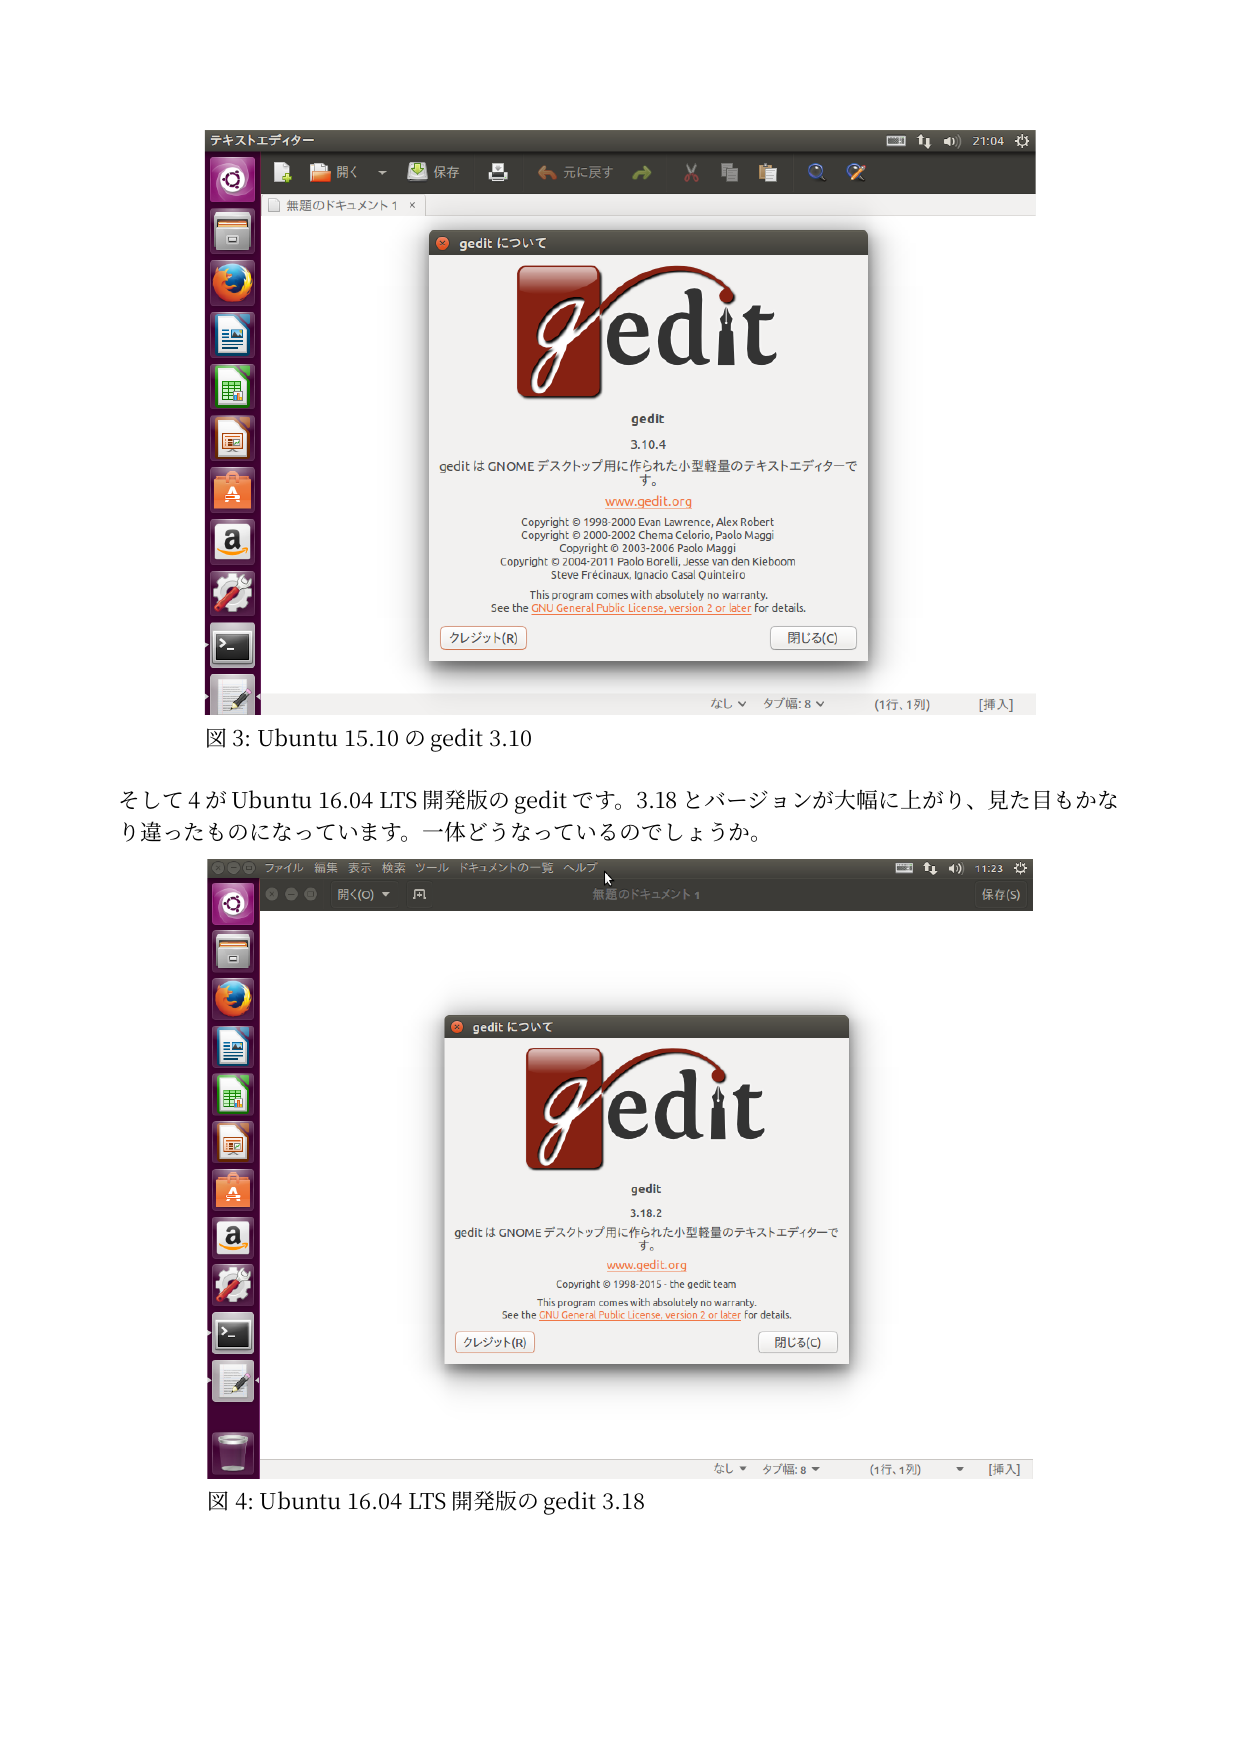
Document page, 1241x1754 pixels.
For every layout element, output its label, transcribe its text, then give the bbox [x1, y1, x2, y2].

text そして図 4がUbuntu 16.04 LTS開発版のgeditです。3.18とバージョンが大幅に上がり、見た目もかなり違ったものになっています。一体どうなっているのでしょうか。 [118, 784, 1122, 847]
text 図 3: Ubuntu 15.10のgedit 3.10 [205, 715, 1036, 752]
text 図 4: Ubuntu 16.04 LTS開発版のgedit 3.18 [207, 1479, 1033, 1516]
picture [204, 130, 1036, 715]
picture [207, 859, 1033, 1479]
